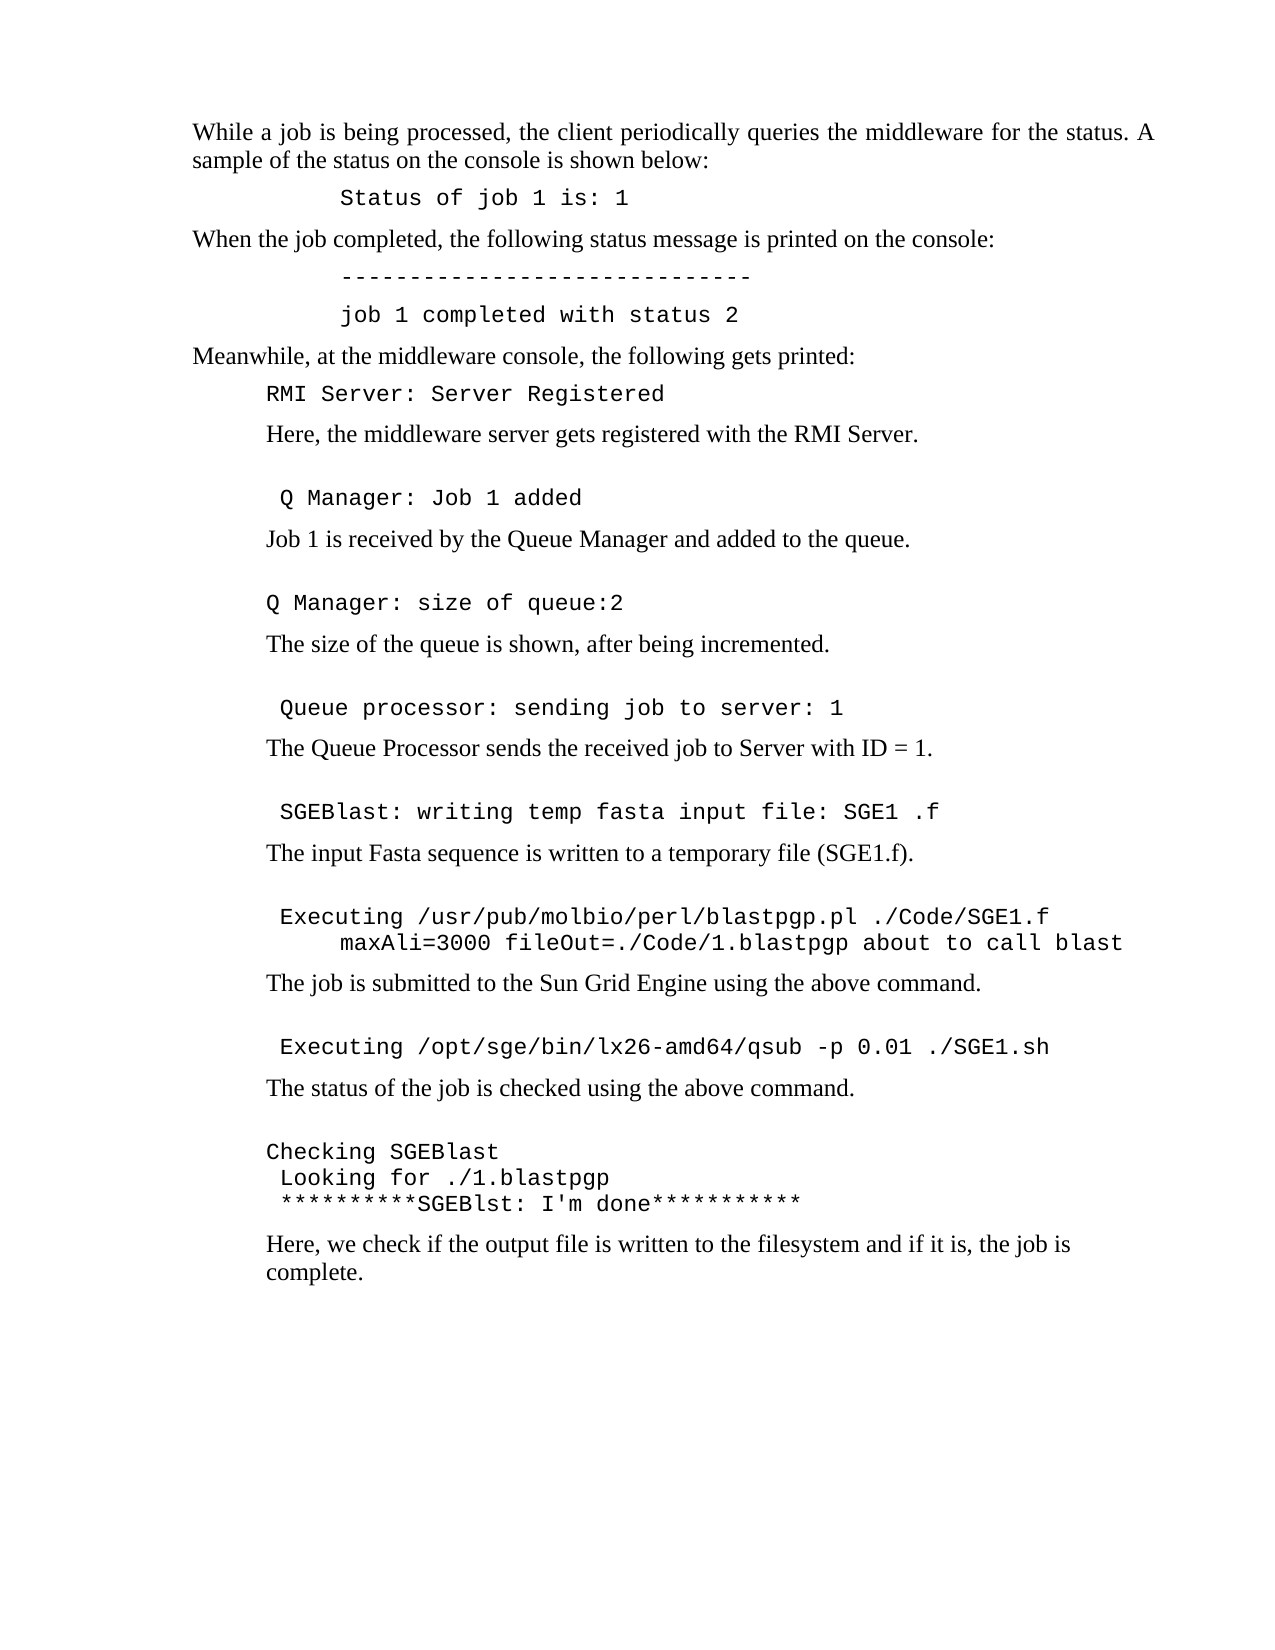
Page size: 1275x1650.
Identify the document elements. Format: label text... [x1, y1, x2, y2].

text Checking SGEBlast Looking for ./1.blastpgp **********SGEBlst: I'm done*********** [266, 1114, 1157, 1218]
text Executing /usr/pub/molbio/perl/blastpgp.pl ./Code/SGE1.f maxAli=3000 fileOut=./Code/1.blastpgp about to call blast [266, 879, 1157, 957]
text RMI Server: Server Registered [266, 382, 1157, 408]
text The job is submitted to the Sun Grid Engine using the above command. [266, 969, 1157, 997]
text Here, the middleware server gets registered with the RMI Server. [266, 421, 1157, 448]
text While a job is being processed, the client periodically queries the middleware for the status. A sample of the status on the console is shown below: [192, 118, 1157, 174]
text job 1 completed with status 2 [340, 303, 1157, 329]
text Executing /opt/sge/bin/lx26-amd64/qsub -p 0.01 ./SGE1.sh [266, 1010, 1157, 1062]
text The status of the job is checked using the above command. [266, 1074, 1157, 1102]
text Queue processor: sending job to server: 1 [266, 670, 1157, 722]
text Q Manager: Job 1 added [266, 461, 1157, 513]
text Q Manager: size of queue:2 [266, 565, 1157, 617]
text When the job completed, the following status message is printed on the console: [192, 225, 1157, 253]
text ------------------------------ [340, 265, 1157, 291]
text Job 1 is received by the Queue Manager and added to the queue. [266, 525, 1157, 553]
text The input Fasta sequence is written to a temporary file (SGE1.f). [266, 839, 1157, 867]
text SGEBlast: writing temp fasta input file: SGE1 .f [266, 774, 1157, 826]
text The size of the queue is shown, after being incremented. [266, 630, 1157, 657]
text The Queue Processor sends the received job to Server with ID = 1. [266, 734, 1157, 762]
text Meanwhile, at the middleware console, the following gets printed: [192, 342, 1157, 370]
text Status of job 1 is: 1 [340, 186, 1157, 212]
text Here, we check if the output file is written to the filesystem and if it is, the job is complete. [266, 1231, 1157, 1286]
